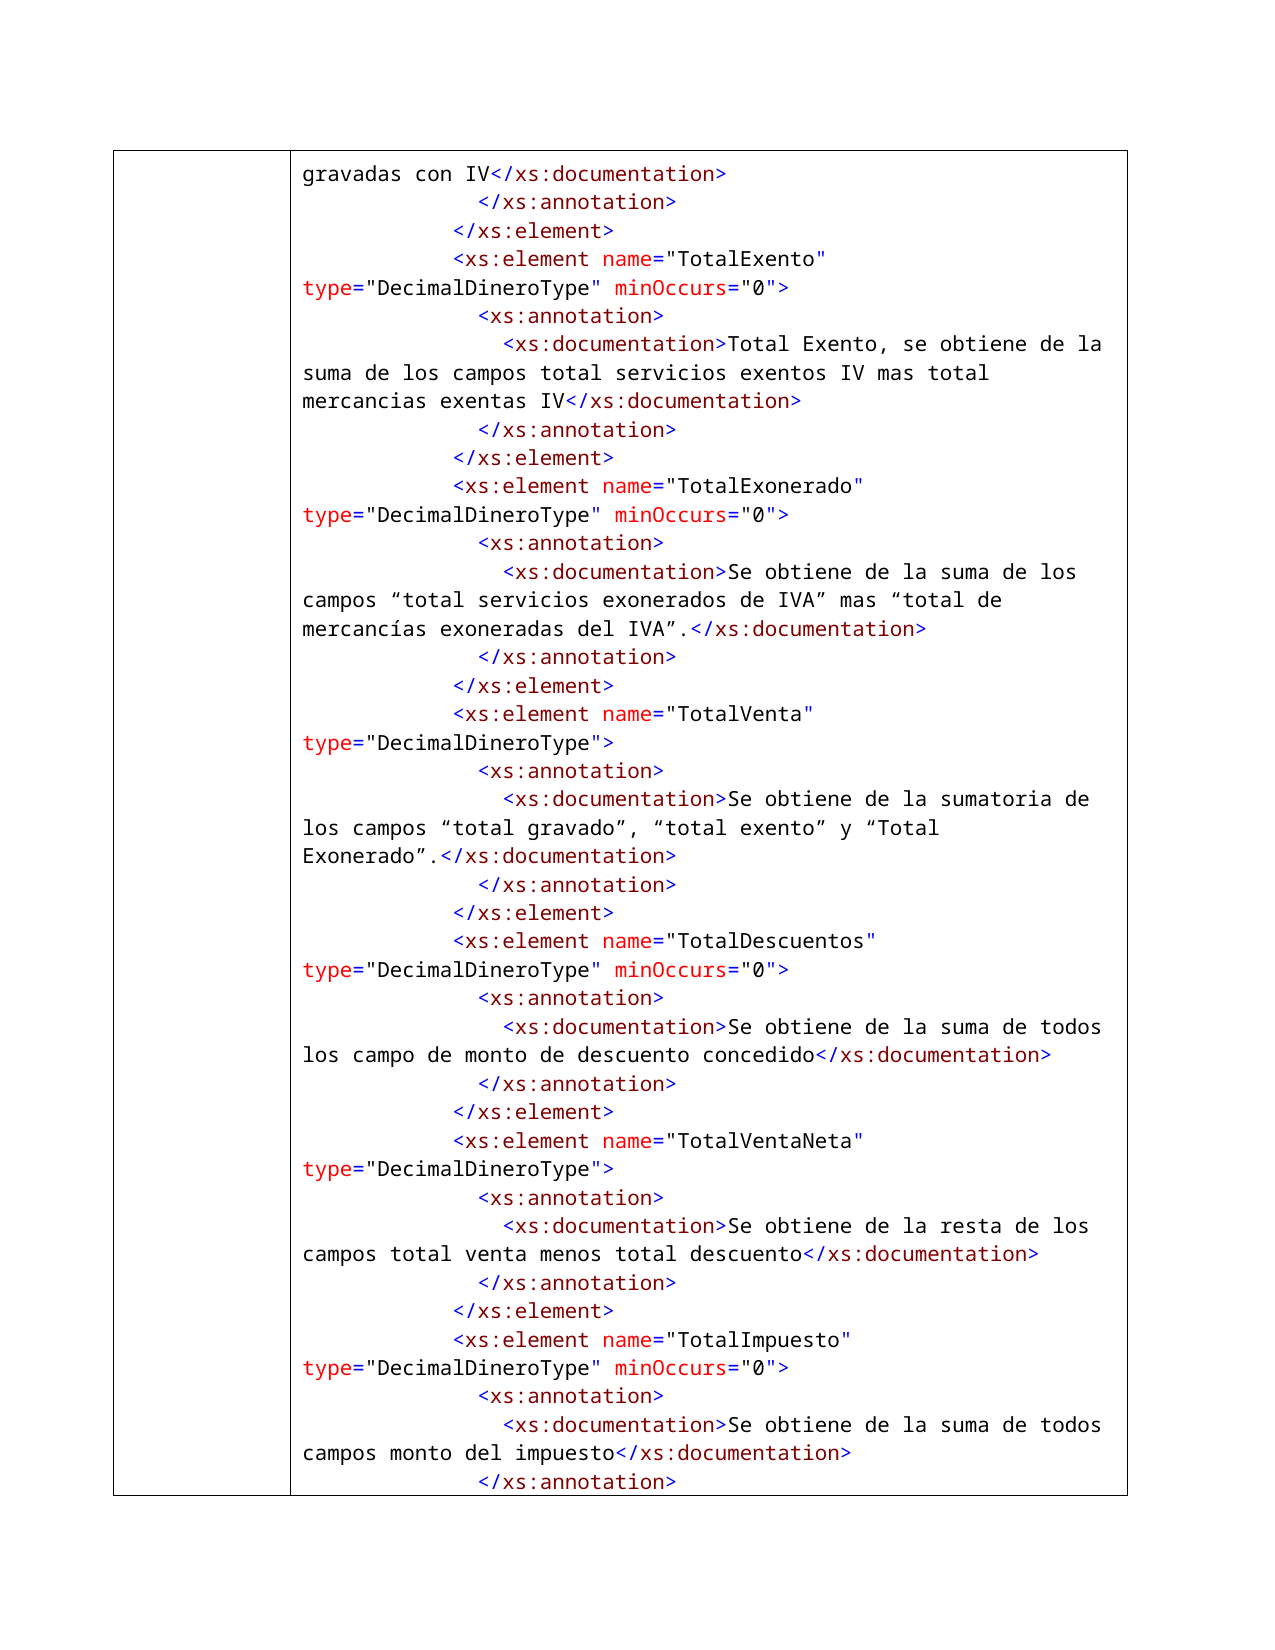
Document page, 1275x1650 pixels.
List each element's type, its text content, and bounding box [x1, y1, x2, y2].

table_cell gravadas con IV</xs:documentation> </xs:annotation> </xs:element> <xs:element name="TotalExento" type="DecimalDineroType" minOccurs="0"> <xs:annotation> <xs:documentation>Total Exento, se obtiene de la suma de los campos total servicios exentos IV mas total mercancias exentas IV</xs:documentation> </xs:annotation> </xs:element> <xs:element name="TotalExonerado" type="DecimalDineroType" minOccurs="0"> <xs:annotation> <xs:documentation>Se obtiene de la suma de los campos “total servicios exonerados de IVA” mas “total de mercancías exoneradas del IVA”.</xs:documentation> </xs:annotation> </xs:element> <xs:element name="TotalVenta" type="DecimalDineroType"> <xs:annotation> <xs:documentation>Se obtiene de la sumatoria de los campos “total gravado”, “total exento” y “Total Exonerado”.</xs:documentation> </xs:annotation> </xs:element> <xs:element name="TotalDescuentos" type="DecimalDineroType" minOccurs="0"> <xs:annotation> <xs:documentation>Se obtiene de la suma de todos los campo de monto de descuento concedido</xs:documentation> </xs:annotation> </xs:element> <xs:element name="TotalVentaNeta" type="DecimalDineroType"> <xs:annotation> <xs:documentation>Se obtiene de la resta de los campos total venta menos total descuento</xs:documentation> </xs:annotation> </xs:element> <xs:element name="TotalImpuesto" type="DecimalDineroType" minOccurs="0"> <xs:annotation> <xs:documentation>Se obtiene de la suma de todos campos monto del impuesto</xs:documentation> </xs:annotation> [291, 151, 1127, 1495]
table_cell [114, 151, 290, 1495]
